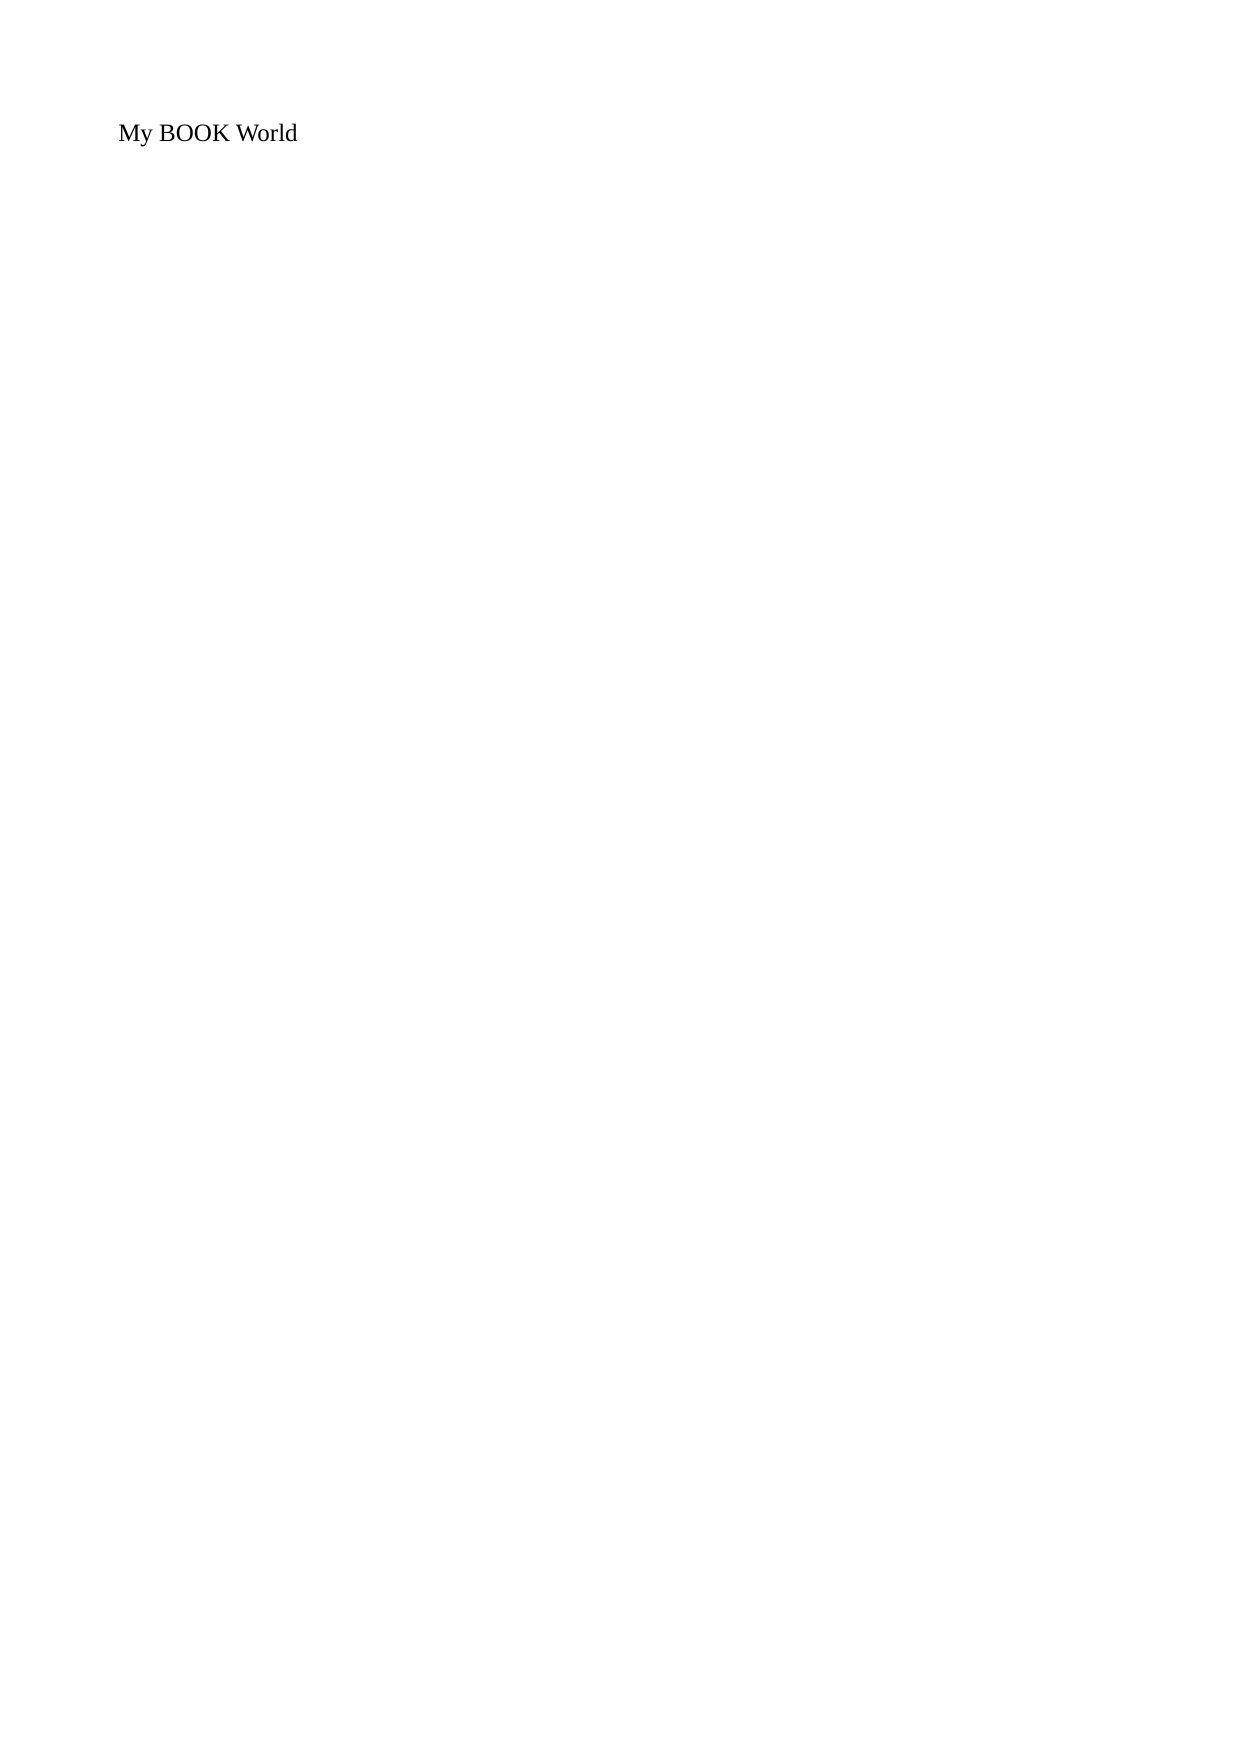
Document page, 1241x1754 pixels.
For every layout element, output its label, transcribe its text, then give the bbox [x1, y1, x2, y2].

text My BOOK World [118, 118, 1122, 147]
